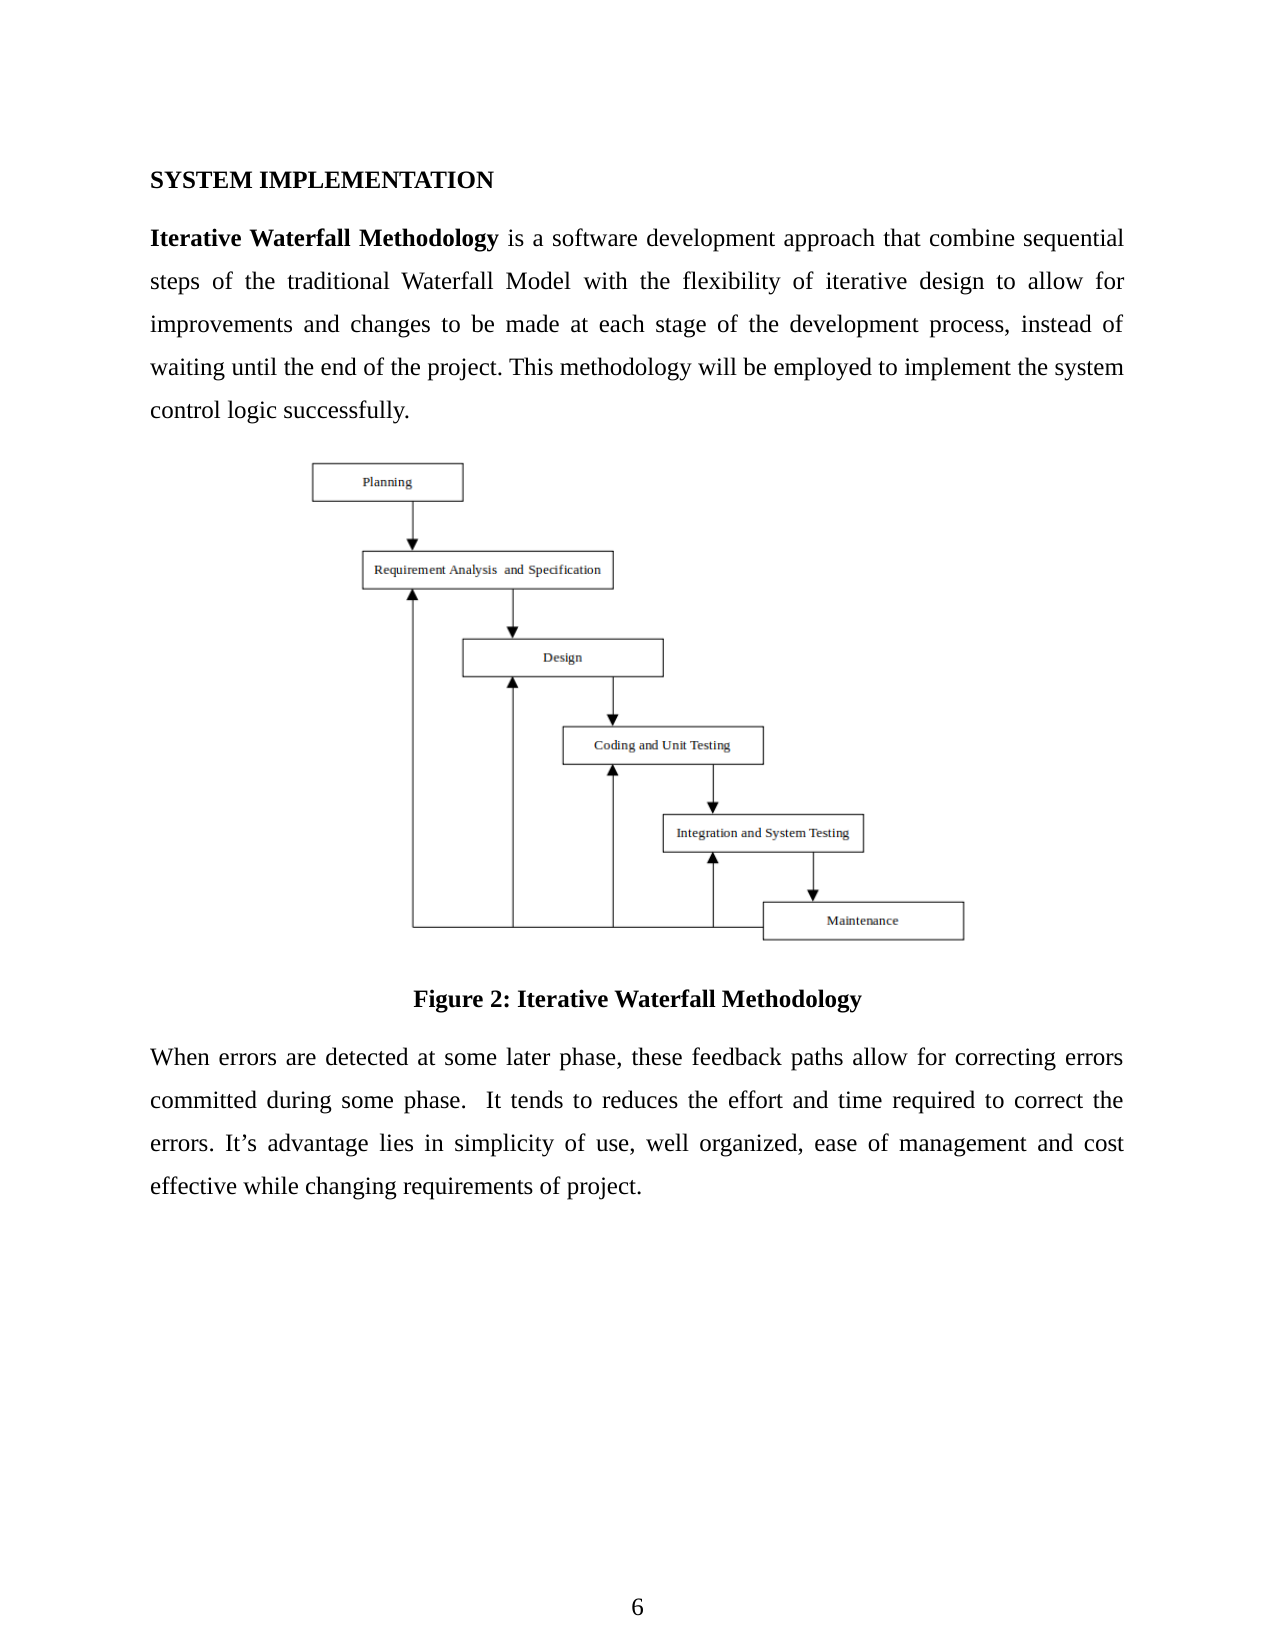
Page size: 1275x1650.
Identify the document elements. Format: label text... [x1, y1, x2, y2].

text SYSTEM IMPLEMENTATION [150, 165, 1125, 194]
picture [307, 453, 968, 956]
text Iterative Waterfall Methodology is a software development approach that combine sequential steps of the traditional Waterfall Model with the flexibility of iterative design to allow for improvements and changes to be made at each stage of the development process, instead of waiting until the end of the project. This methodology will be employed to implement the system control logic successfully. [150, 223, 1125, 424]
text When errors are detected at some later phase, these feedback paths allow for correcting errors committed during some phase. It tends to reduces the effort and time required to correct the errors. It’s advantage lies in simplicity of use, well organized, ease of management and cost effective while changing requirements of project. [150, 1042, 1125, 1200]
text Figure 2: Iterative Waterfall Methodology [150, 984, 1125, 1013]
